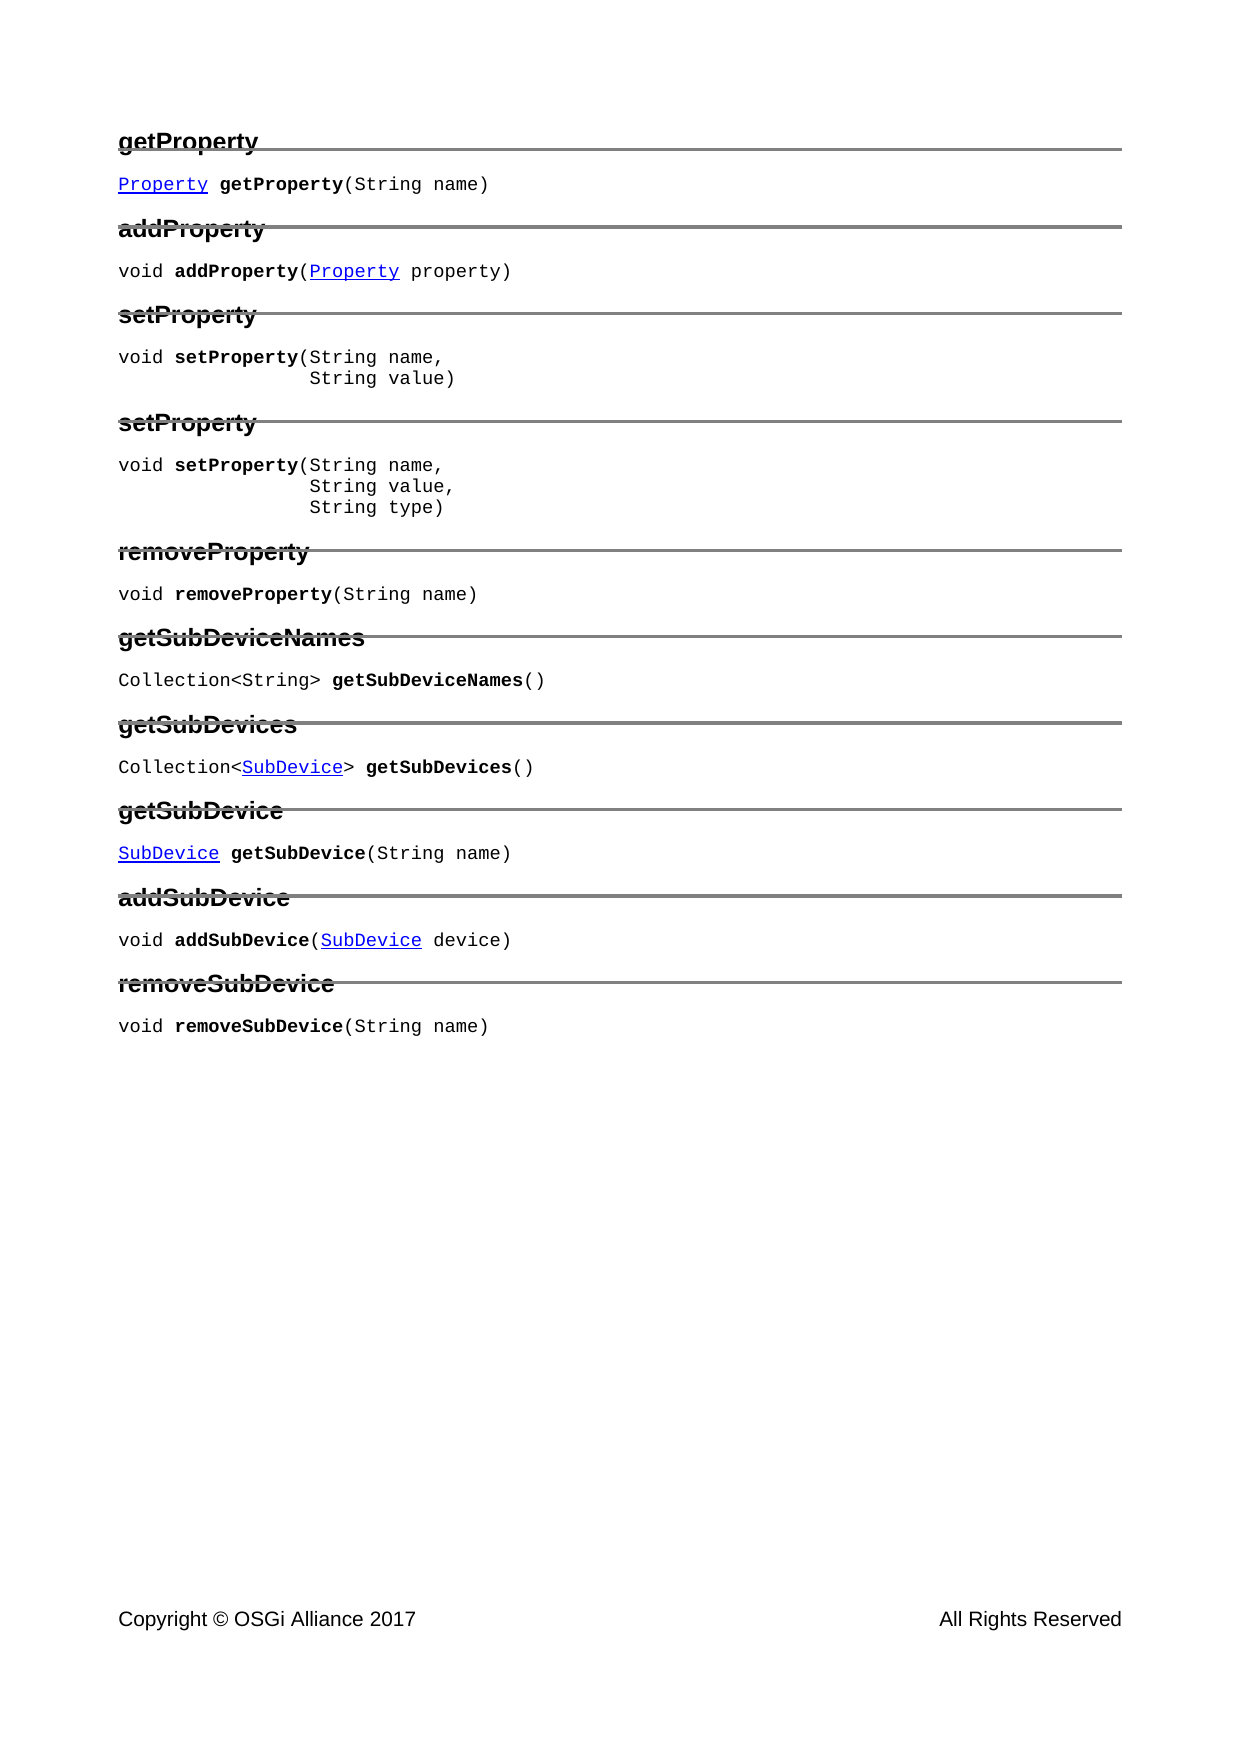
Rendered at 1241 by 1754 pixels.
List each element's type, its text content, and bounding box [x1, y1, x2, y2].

text SubDevice getSubDevice(String name) [118, 844, 1122, 865]
text Collection<SubDevice> getSubDevices() [118, 757, 1122, 779]
text void addSubDevice(SubDevice device) [118, 930, 1122, 952]
text Collection<String> getSubDeviceNames() [118, 671, 1122, 692]
text void setProperty(String name, String value, String type) [118, 456, 1122, 519]
text void setProperty(String name, String value) [118, 348, 1122, 390]
subtitle removeSubDevice [118, 989, 1122, 993]
text void addProperty(Property property) [118, 261, 1122, 283]
text void removeProperty(String name) [118, 584, 1122, 606]
text Property getProperty(String name) [118, 175, 1122, 196]
text void removeSubDevice(String name) [118, 1017, 1122, 1038]
